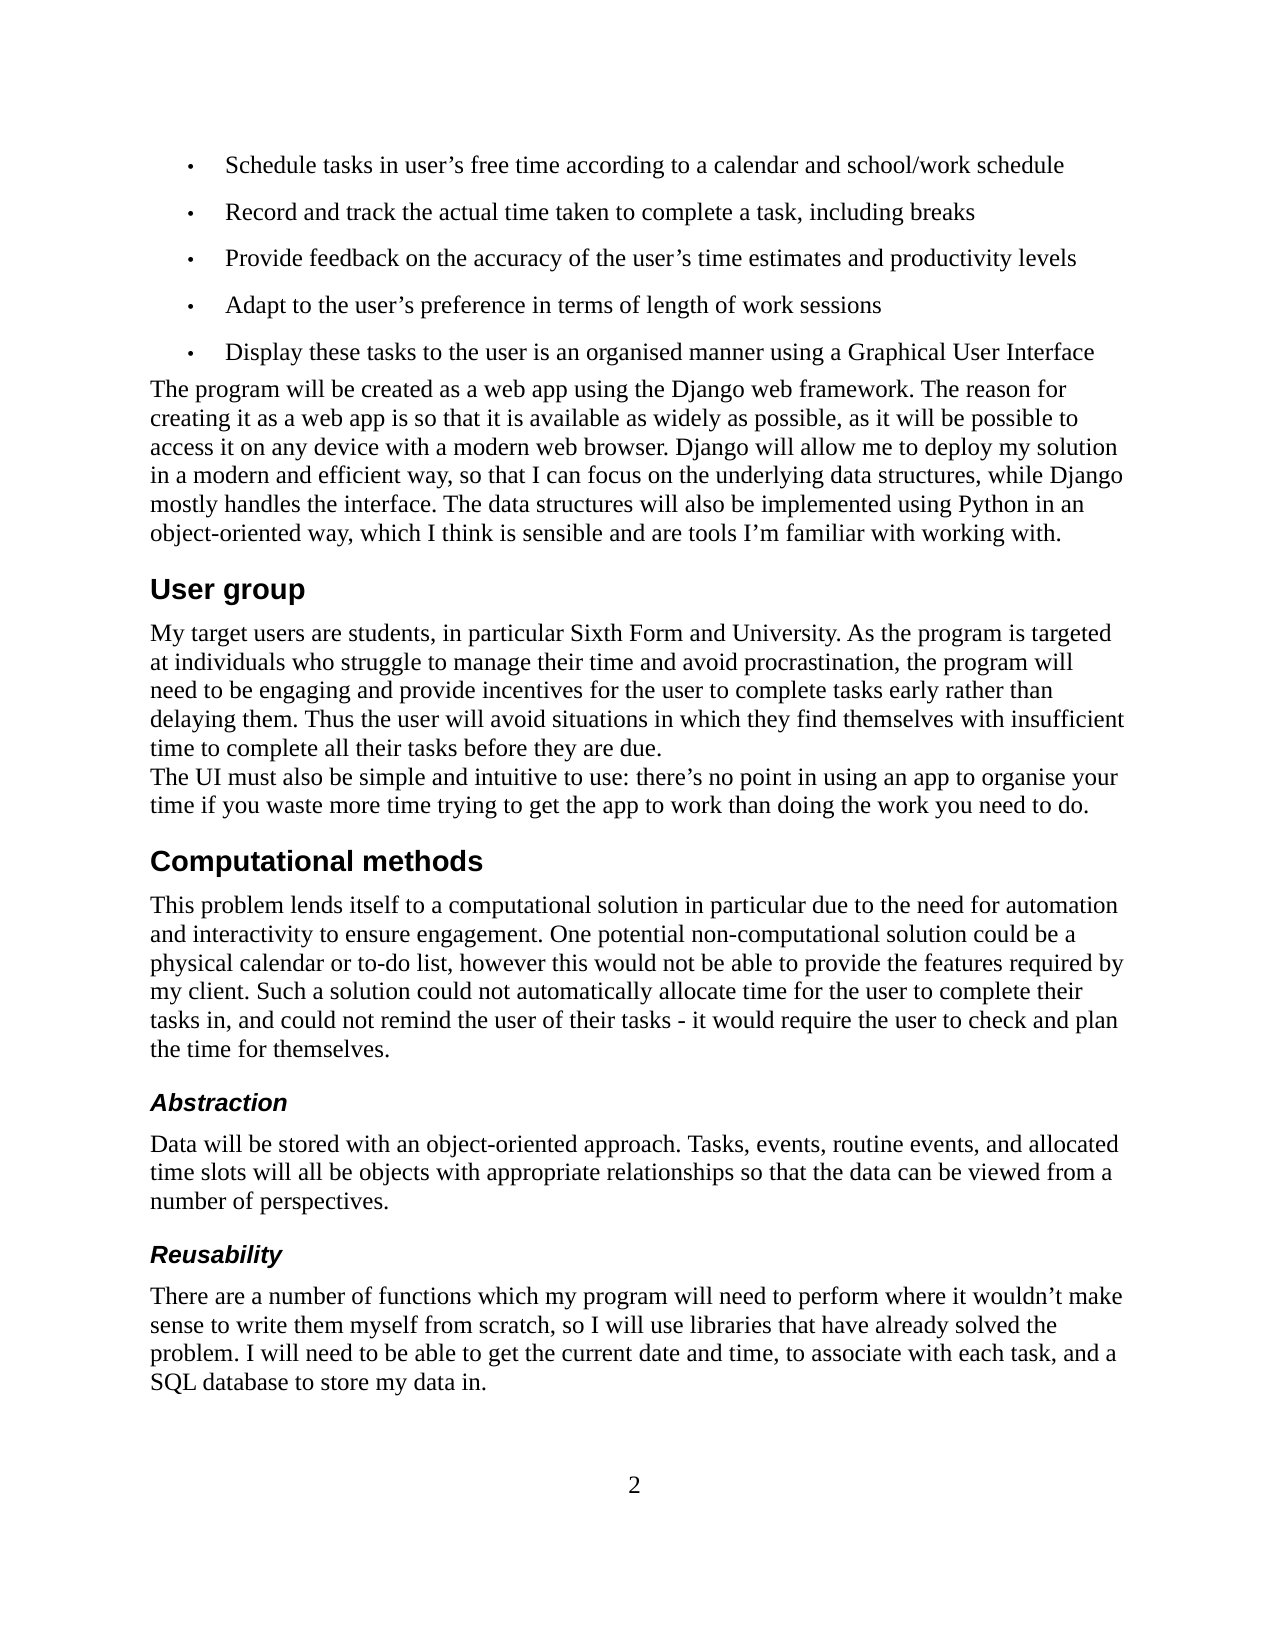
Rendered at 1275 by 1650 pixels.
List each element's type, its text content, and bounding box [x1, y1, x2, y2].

subtitle Reusability [150, 1240, 1125, 1268]
list Schedule tasks in user’s free time according to a calendar and school/work schedule [187, 150, 1125, 179]
list Adapt to the user’s preference in terms of length of work sessions [187, 290, 1125, 319]
text This problem lends itself to a computational solution in particular due to the need for automation and interactivity to ensure engagement. One potential non-computational solution could be a physical calendar or to-do list, however this would not be able to provide the features required by my client. Such a solution could not automatically allocate time for the user to complete their tasks in, and could not remind the user of their tasks - it would require the user to check and plan the time for themselves. [150, 890, 1125, 1063]
text Data will be stored with an object-oriented approach. Tasks, events, routine events, and allocated time slots will all be objects with appropriate relationships so that the data can be viewed from a number of perspectives. [150, 1129, 1125, 1215]
text My target users are students, in particular Sixth Form and University. As the program is targeted at individuals who struggle to manage their time and avoid procrastination, the program will need to be engaging and provide incentives for the user to complete tasks early rather than delaying them. Thus the user will avoid situations in which they find themselves with insufficient time to complete all their tasks before they are due. The UI must also be simple and intuitive to use: there’s no point in using an app to organise your time if you waste more time trying to get the app to work than doing the work you need to do. [150, 618, 1125, 819]
subtitle Abstraction [150, 1088, 1125, 1116]
text There are a number of functions which my program will need to perform where it wouldn’t make sense to write them myself from scratch, so I will use libraries that have already solved the problem. I will need to be able to get the current date and time, to associate with each task, and a SQL database to store my data in. [150, 1281, 1125, 1396]
list Display these tasks to the user is an organised manner using a Graphical User Interface [187, 337, 1125, 365]
text The program will be created as a web app using the Django web framework. The reason for creating it as a web app is so that it is available as widely as possible, as it will be possible to access it on any device with a modern web browser. Django will allow me to deploy my solution in a modern and efficient way, so that I can focus on the underlying data structures, while Django mostly handles the interface. The data structures will also be implemented using Python in an object-oriented way, which I think is sensible and are tools I’m familiar with working with. [150, 374, 1125, 547]
subtitle Computational methods [150, 844, 1125, 878]
list Record and track the actual time taken to complete a task, including breaks [187, 197, 1125, 225]
subtitle User group [150, 572, 1125, 605]
list Provide feedback on the accuracy of the user’s time estimates and productivity levels [187, 243, 1125, 272]
